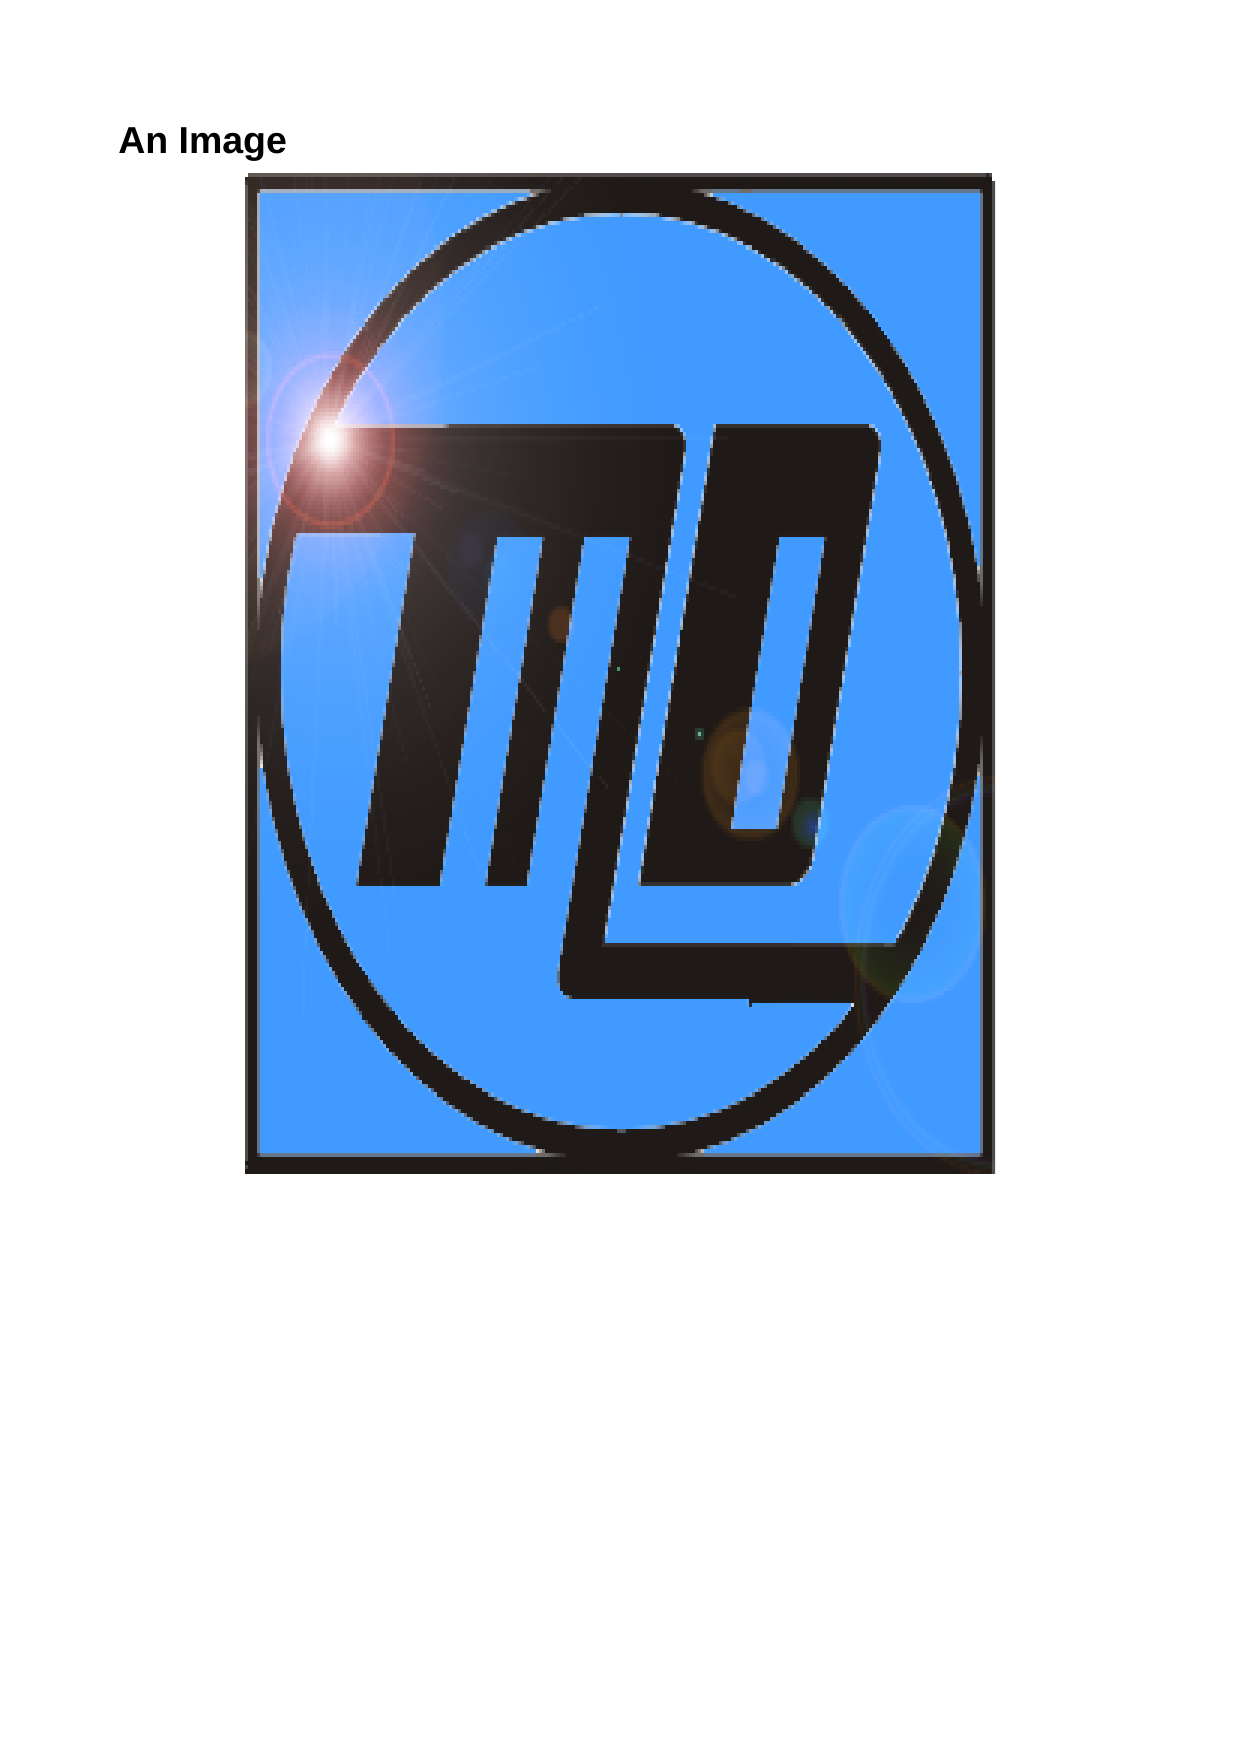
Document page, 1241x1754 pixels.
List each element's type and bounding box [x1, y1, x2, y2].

picture [245, 118, 995, 1119]
